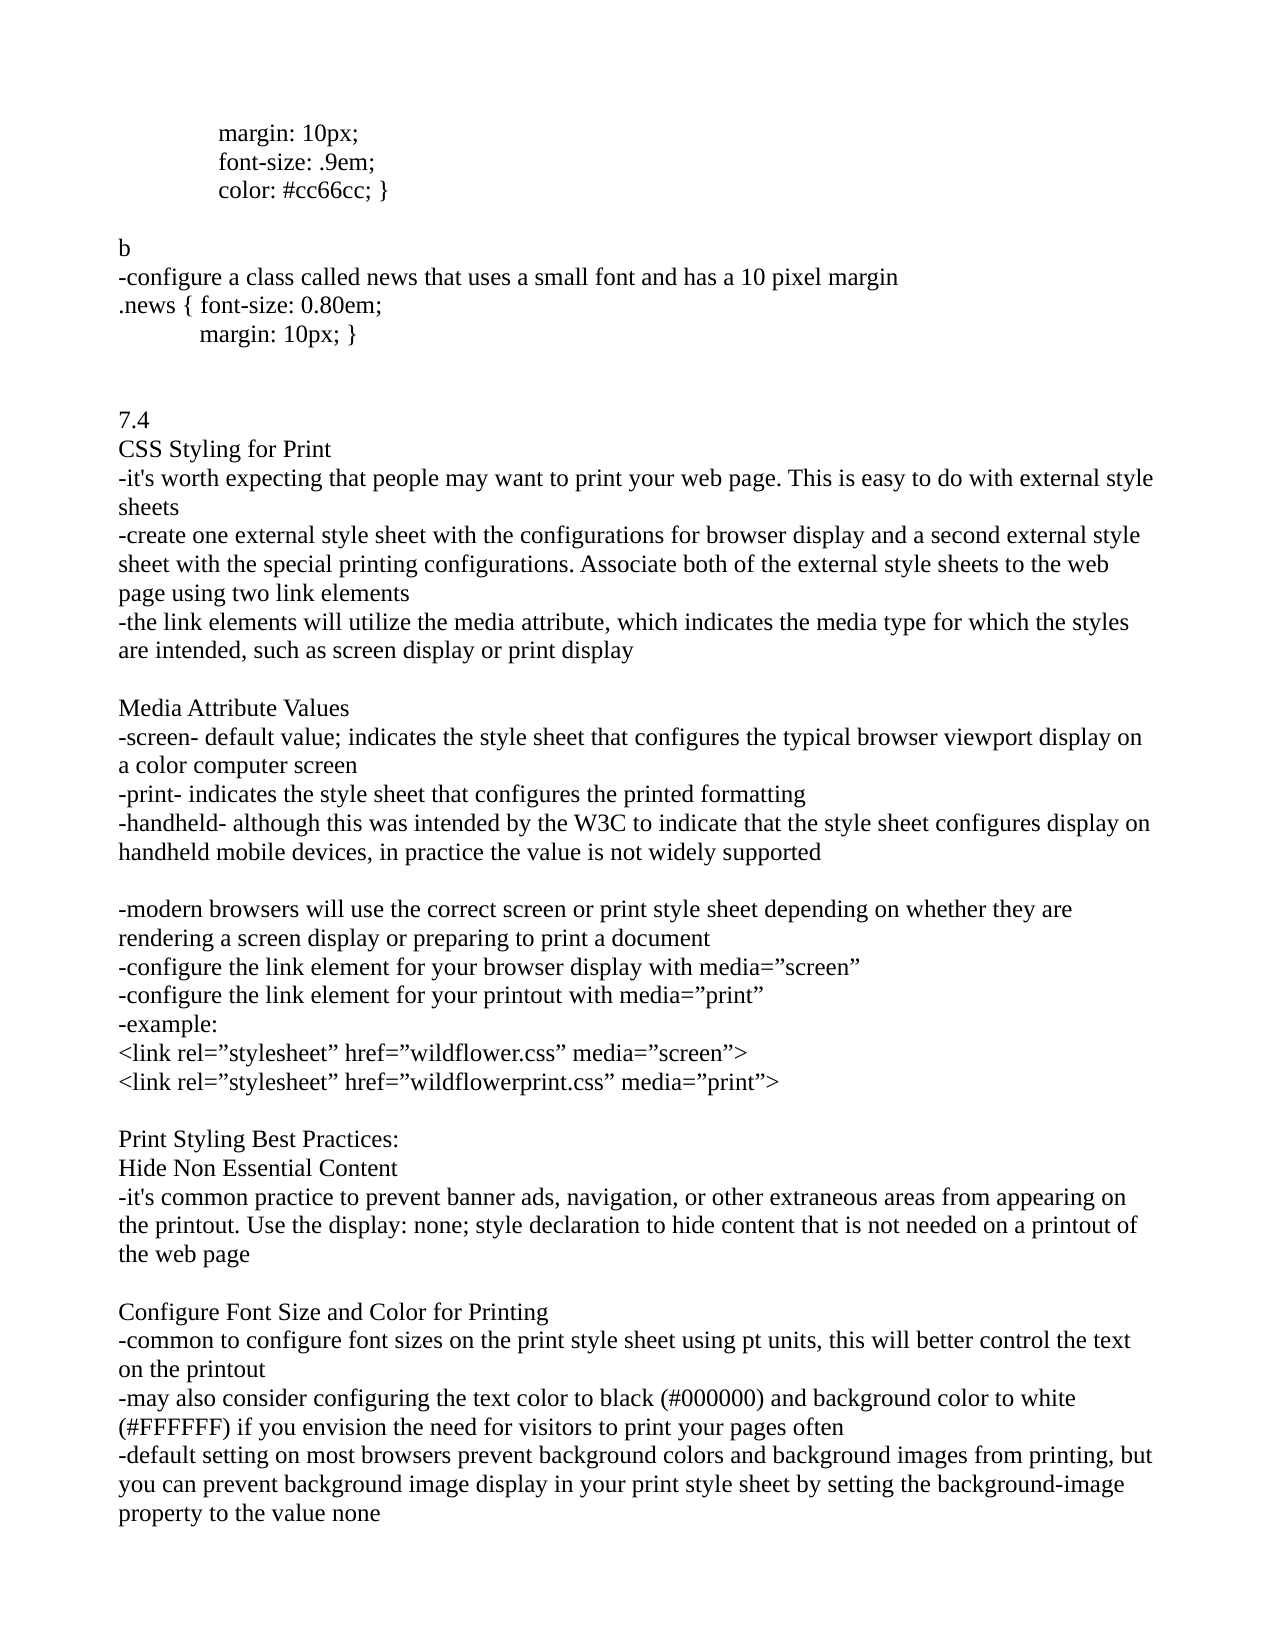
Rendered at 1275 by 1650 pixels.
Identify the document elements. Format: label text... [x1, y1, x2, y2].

text b [118, 233, 1157, 262]
text -print- indicates the style sheet that configures the printed formatting [118, 779, 1157, 808]
text Hide Non Essential Content [118, 1153, 1157, 1182]
text -common to configure font sizes on the print style sheet using pt units, this will better control the text on the printout [118, 1326, 1157, 1383]
text .news { font-size: 0.80em; [118, 291, 1157, 319]
text -configure a class called news that uses a small font and has a 10 pixel margin [118, 262, 1157, 291]
text Media Attribute Values [118, 693, 1157, 722]
text -handheld- although this was intended by the W3C to indicate that the style sheet configures display on handheld mobile devices, in practice the value is not widely supported [118, 808, 1157, 866]
text Print Styling Best Practices: [118, 1124, 1157, 1153]
text -may also consider configuring the text color to black (#000000) and background color to white (#FFFFFF) if you envision the need for visitors to print your pages often [118, 1383, 1157, 1441]
text <link rel=”stylesheet” href=”wildflowerprint.css” media=”print”> [118, 1067, 1157, 1096]
text -create one external style sheet with the configurations for browser display and a second external style sheet with the special printing configurations. Associate both of the external style sheets to the web page using two link elements [118, 521, 1157, 607]
text -it's common practice to prevent banner ads, navigation, or other extraneous areas from appearing on the printout. Use the display: none; style declaration to hide content that is not needed on a printout of the web page [118, 1182, 1157, 1268]
text margin: 10px; } [118, 319, 1157, 348]
text color: #cc66cc; } [118, 176, 1157, 204]
text <link rel=”stylesheet” href=”wildflower.css” media=”screen”> [118, 1038, 1157, 1067]
text margin: 10px; [118, 118, 1157, 147]
text -screen- default value; indicates the style sheet that configures the typical browser viewport display on a color computer screen [118, 722, 1157, 779]
text -example: [118, 1009, 1157, 1038]
text -configure the link element for your browser display with media=”screen” [118, 952, 1157, 981]
text font-size: .9em; [118, 147, 1157, 176]
text Configure Font Size and Color for Printing [118, 1297, 1157, 1326]
text -it's worth expecting that people may want to print your web page. This is easy to do with external style sheets [118, 463, 1157, 521]
text 7.4 [118, 406, 1157, 434]
text -default setting on most browsers prevent background colors and background images from printing, but you can prevent background image display in your print style sheet by setting the background-image property to the value none [118, 1441, 1157, 1527]
text -the link elements will utilize the media attribute, which indicates the media type for which the styles are intended, such as screen display or print display [118, 607, 1157, 664]
text CSS Styling for Print [118, 434, 1157, 463]
text -configure the link element for your printout with media=”print” [118, 981, 1157, 1009]
text -modern browsers will use the correct screen or print style sheet depending on whether they are rendering a screen display or preparing to print a document [118, 894, 1157, 952]
